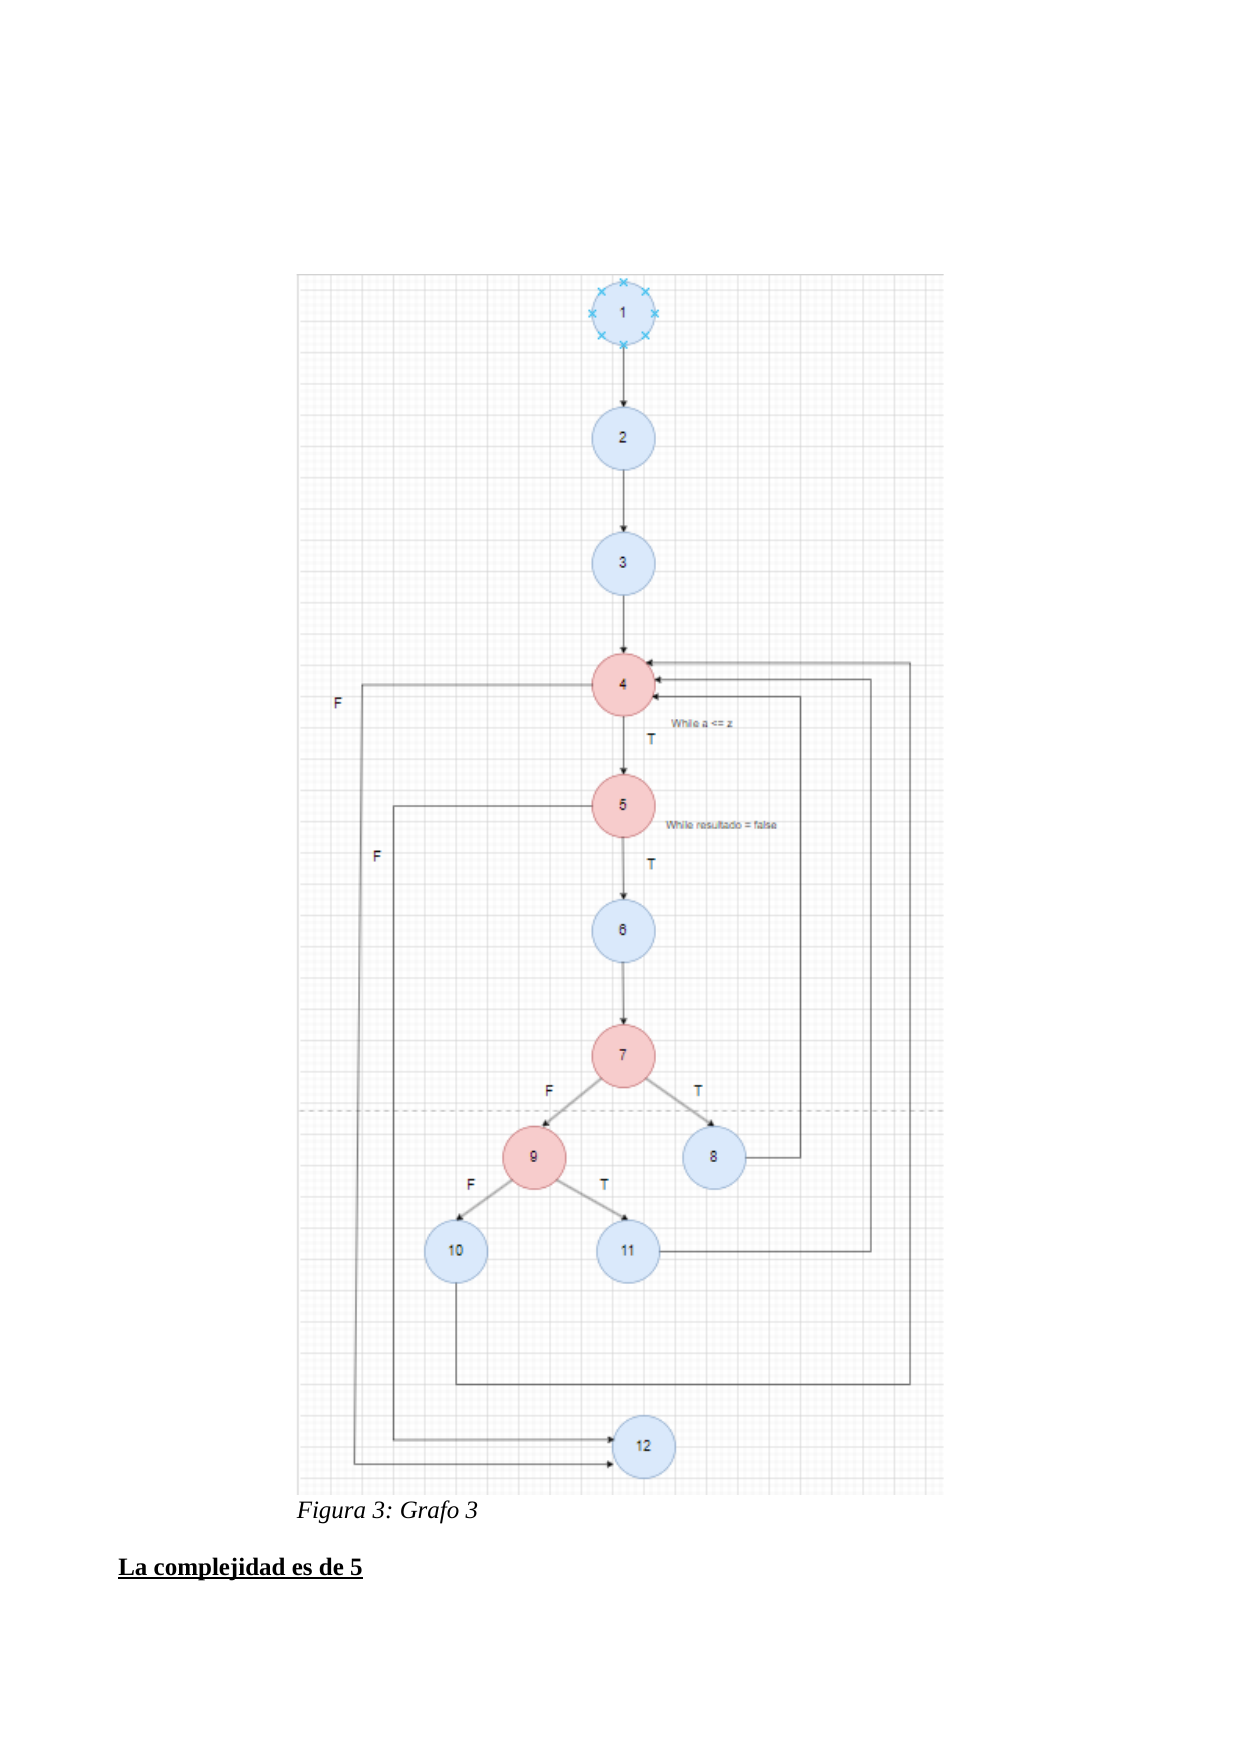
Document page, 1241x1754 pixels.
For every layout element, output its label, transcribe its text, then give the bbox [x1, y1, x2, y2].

picture [296, 274, 944, 1495]
text La complejidad es de 5 [118, 1552, 1122, 1581]
text Figura 3: Grafo 3 [297, 1495, 943, 1523]
